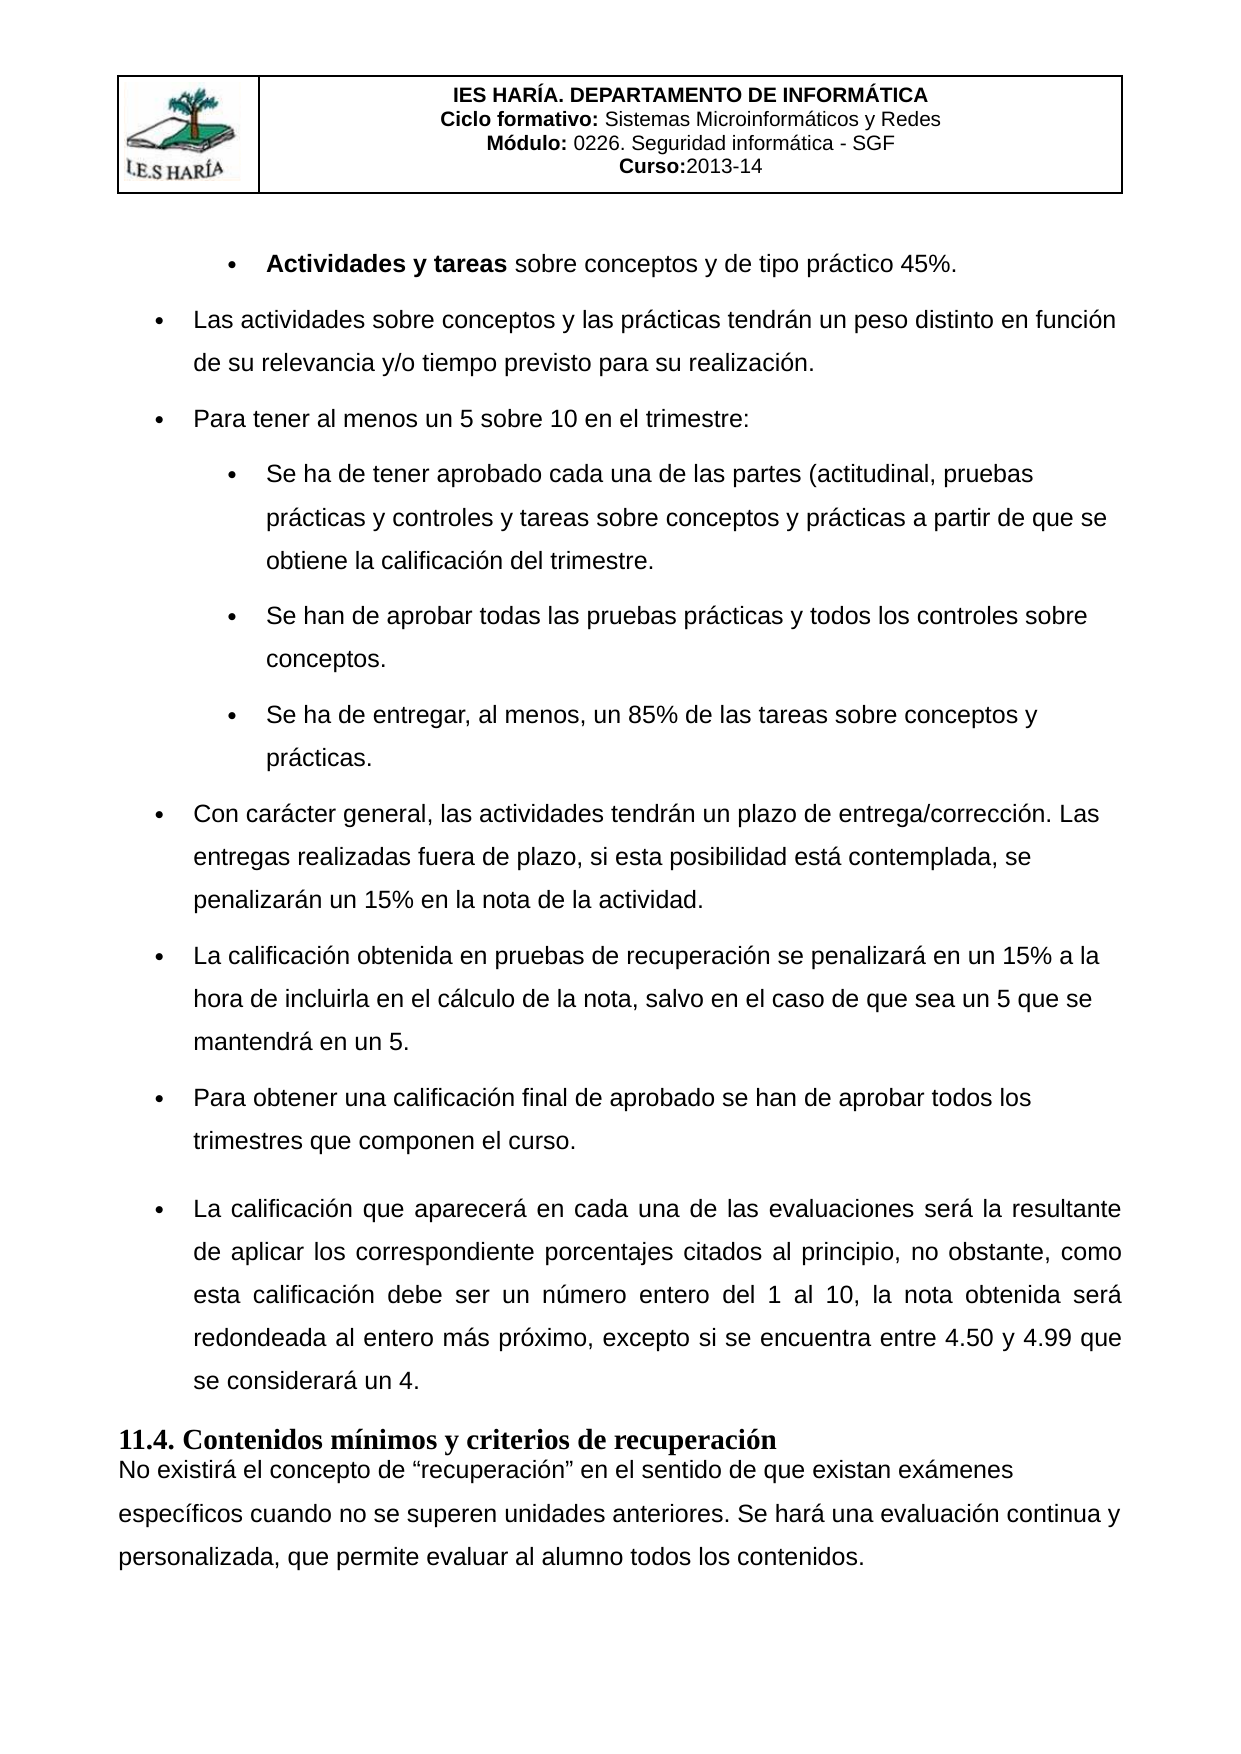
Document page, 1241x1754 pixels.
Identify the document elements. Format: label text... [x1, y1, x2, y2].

list Se ha de entregar, al menos, un 85% de las tareas sobre conceptos y prácticas. [228, 700, 1122, 772]
picture [123, 82, 241, 181]
list Las actividades sobre conceptos y las prácticas tendrán un peso distinto en función de su relevancia y/o tiempo previsto para su realización. [156, 305, 1122, 377]
list La calificación obtenida en pruebas de recuperación se penalizará en un 15% a la hora de incluirla en el cálculo de la nota, salvo en el caso de que sea un 5 que se mantendrá en un 5. [156, 941, 1122, 1056]
list Para obtener una calificación final de aprobado se han de aprobar todos los trimestres que componen el curso. [156, 1083, 1122, 1154]
subtitle 11.4. Contenidos mínimos y criterios de recuperación [118, 1422, 1122, 1456]
list Se han de aprobar todas las pruebas prácticas y todos los controles sobre conceptos. [228, 601, 1122, 673]
list Se ha de tener aprobado cada una de las partes (actitudinal, pruebas prácticas y controles y tareas sobre conceptos y prácticas a partir de que se obtiene la calificación del trimestre. [228, 459, 1122, 574]
list Con carácter general, las actividades tendrán un plazo de entrega/corrección. Las entregas realizadas fuera de plazo, si esta posibilidad está contemplada, se penalizarán un 15% en la nota de la actividad. [156, 799, 1122, 914]
list Actividades y tareas sobre conceptos y de tipo práctico 45%. [228, 249, 1122, 278]
text No existirá el concepto de “recuperación” en el sentido de que existan exámenes específicos cuando no se superen unidades anteriores. Se hará una evaluación continua y personalizada, que permite evaluar al alumno todos los contenidos. [118, 1456, 1122, 1571]
list La calificación que aparecerá en cada una de las evaluaciones será la resultante de aplicar los correspondiente porcentajes citados al principio, no obstante, como esta calificación debe ser un número entero del 1 al 10, la nota obtenida será redondeada al entero más próximo, excepto si se encuentra entre 4.50 y 4.99 que se considerará un 4. [156, 1194, 1122, 1395]
list Para tener al menos un 5 sobre 10 en el trimestre: [156, 404, 1122, 433]
